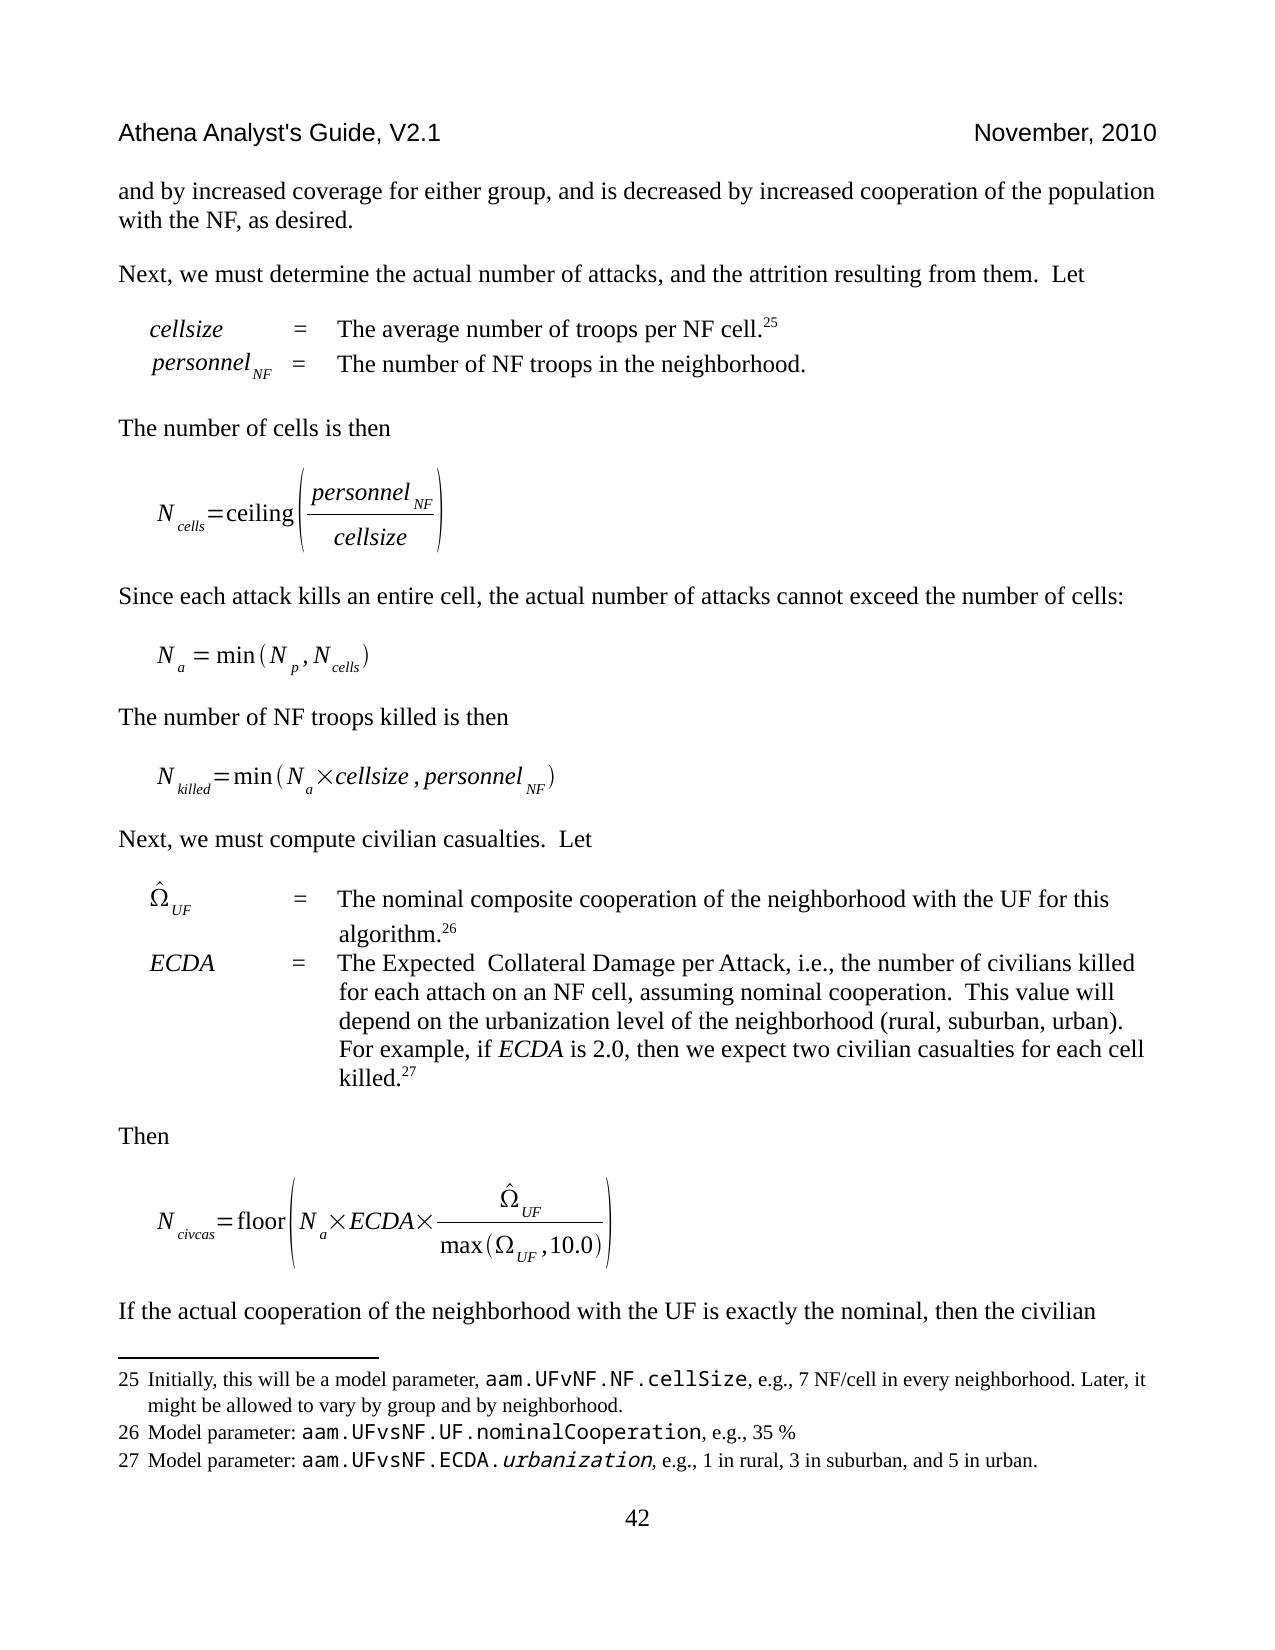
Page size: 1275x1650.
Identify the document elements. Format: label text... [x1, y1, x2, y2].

text Then [118, 1121, 1157, 1149]
text cellsize = The average number of troops per NF cell. [149, 314, 1157, 342]
text Next, we must determine the actual number of attacks, and the attrition resulting from them. Let [118, 259, 1157, 288]
text and by increased coverage for either group, and is decreased by increased cooperation of the population with the NF, as desired. [118, 176, 1157, 234]
text The number of cells is then [118, 413, 1157, 441]
text The number of NF troops killed is then [118, 702, 1157, 731]
text ECDA = The Expected Collateral Damage per Attack, i.e., the number of civilians killed for each attach on an NF cell, assuming nominal cooperation. This value will depend on the urbanization level of the neighborhood (rural, suburban, urban). For example, if ECDA is 2.0, then we expect two civilian casualties for each cell killed. [149, 948, 1157, 1092]
text = The number of NF troops in the neighborhood. [149, 342, 1157, 384]
text Model parameter: aam.UFvsNF.ECDA.urbanization, e.g., 1 in rural, 3 in suburban, and 5 in urban. [118, 1445, 1157, 1474]
text Next, we must compute civilian casualties. Let [118, 824, 1157, 852]
text Initially, this will be a model parameter, aam.UFvNF.NF.cellSize, e.g., 7 NF/cell in every neighborhood. Later, it might be allowed to vary by group and by neighborhood. [118, 1364, 1157, 1417]
text Since each attack kills an entire cell, the actual number of attacks cannot exceed the number of cells: [118, 581, 1157, 609]
text = The nominal composite cooperation of the neighborhood with the UF for this algorithm. [149, 878, 1157, 948]
text Model parameter: aam.UFvsNF.UF.nominalCooperation, e.g., 35 % [118, 1417, 1157, 1445]
text If the actual cooperation of the neighborhood with the UF is exactly the nominal, then the civilian [118, 1296, 1157, 1325]
